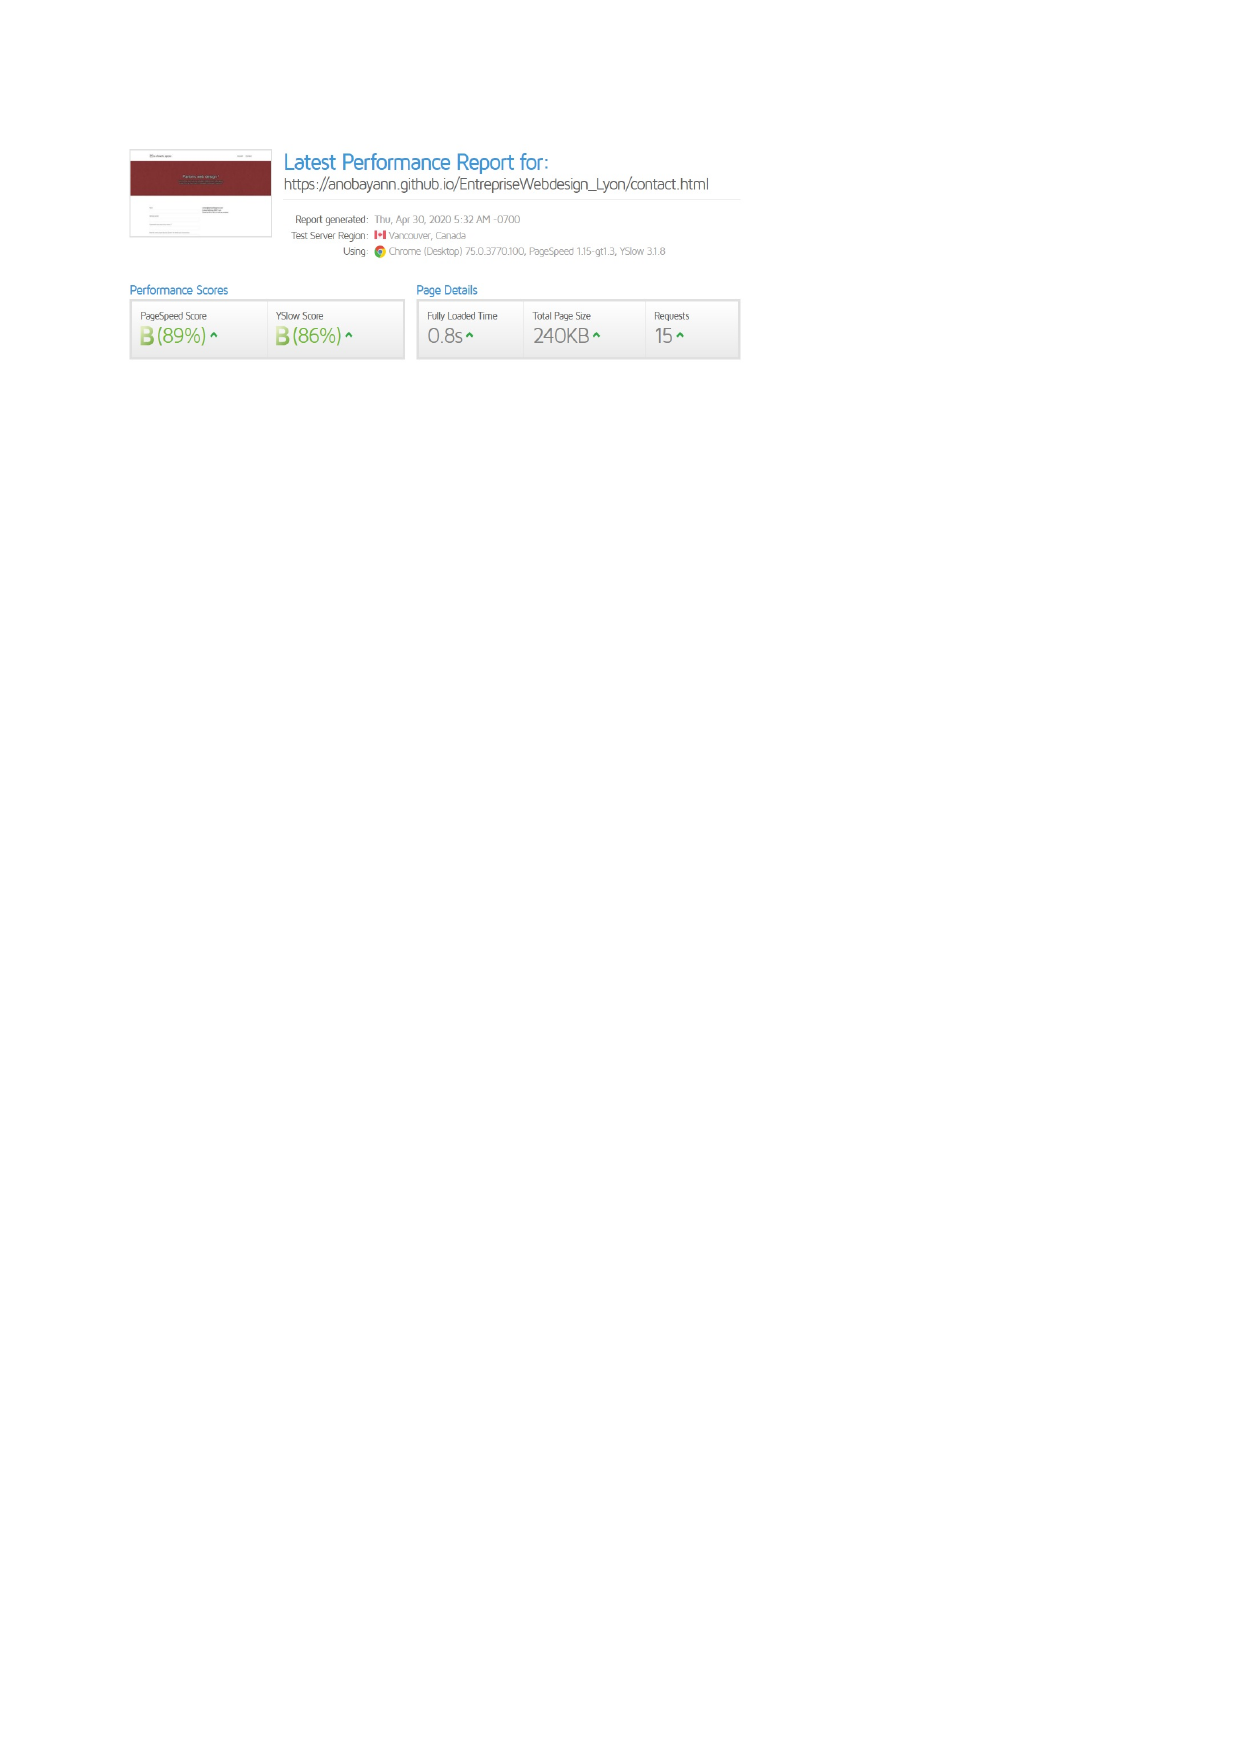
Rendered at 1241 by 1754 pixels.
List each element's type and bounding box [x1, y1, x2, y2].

picture [119, 144, 750, 373]
